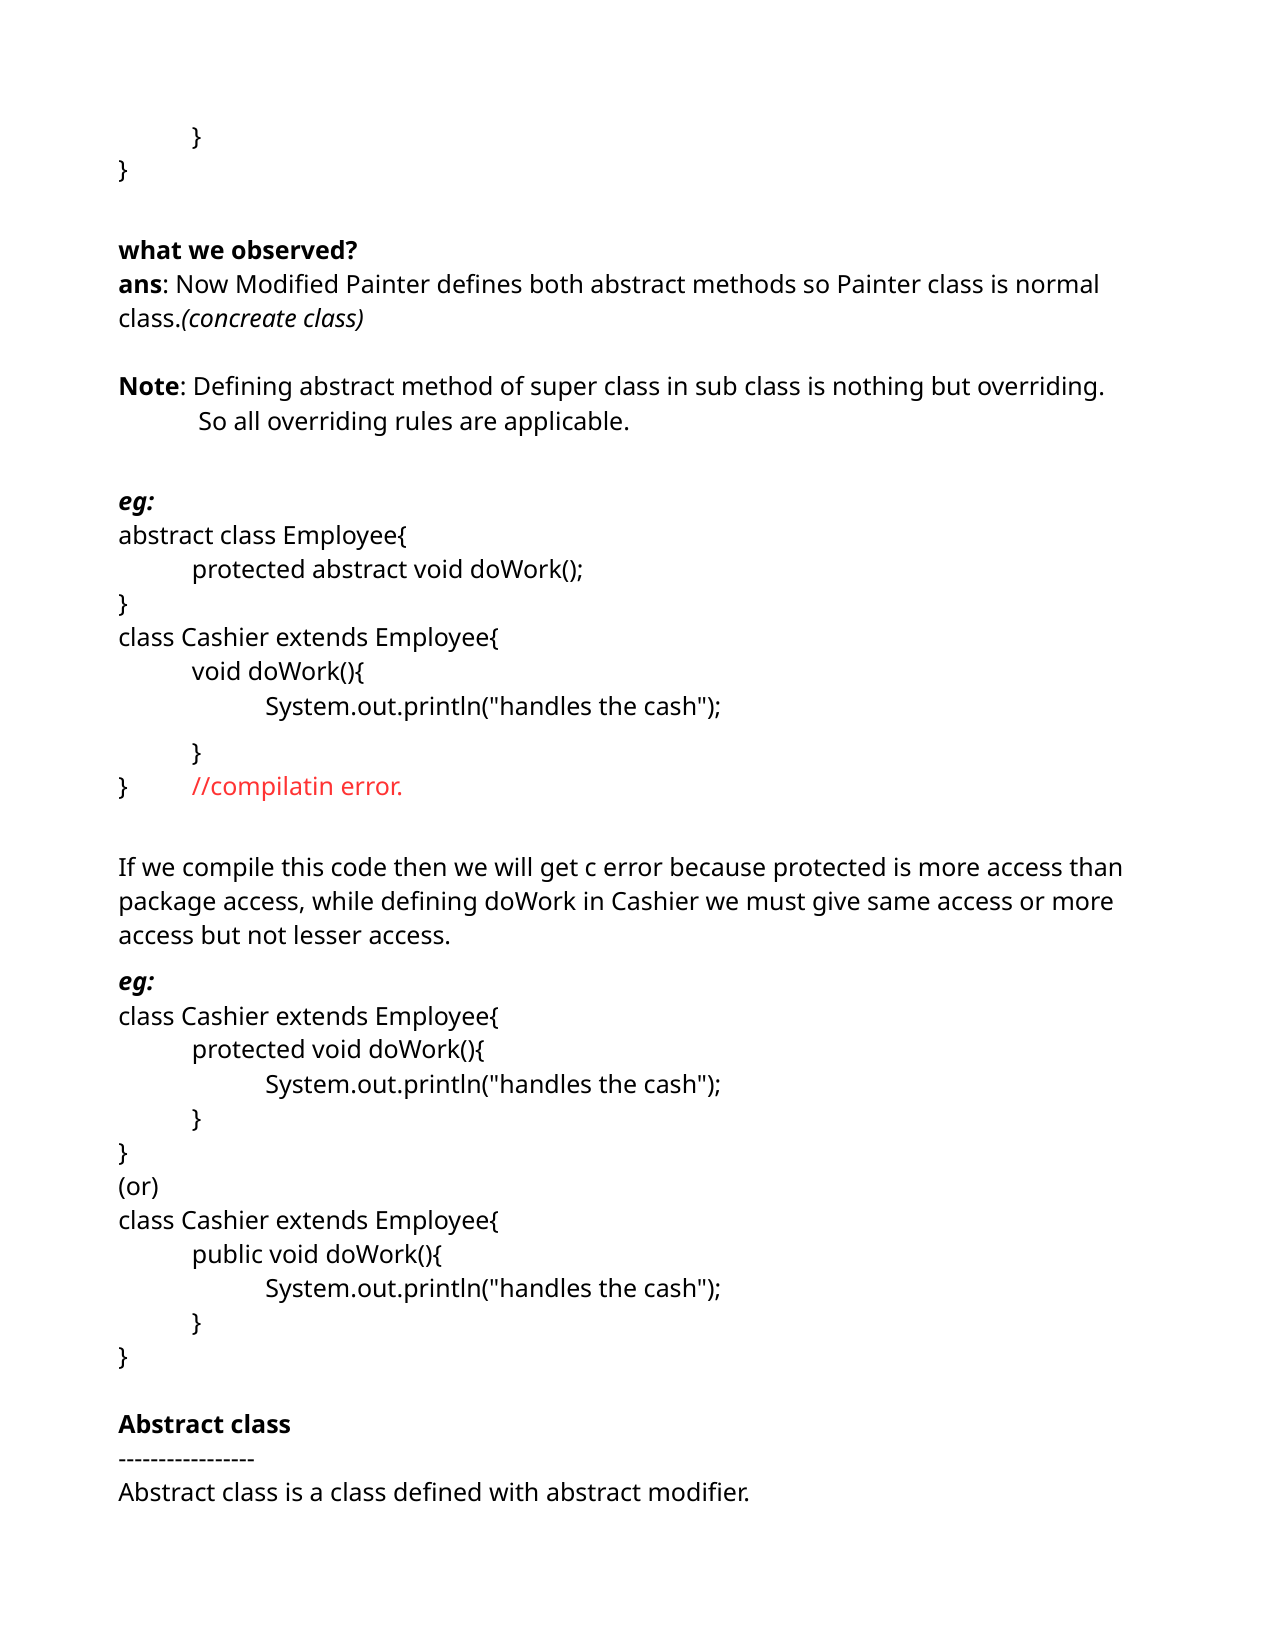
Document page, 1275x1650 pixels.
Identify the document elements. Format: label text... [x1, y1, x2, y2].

text } } [118, 118, 1157, 186]
text eg: class Cashier extends Employee{ protected void doWork(){ System.out.println("handles the cash"); } } (or) class Cashier extends Employee{ public void doWork(){ System.out.println("handles the cash"); } } Abstract class ----------------- Abstract class is a class defined with abstract modifier. [118, 964, 1157, 1509]
text If we compile this code then we will get c error because protected is more access than package access, while defining doWork in Cashier we must give same access or more access but not lesser access. [118, 815, 1157, 952]
text eg: abstract class Employee{ protected abstract void doWork(); } class Cashier extends Employee{ void doWork(){ System.out.println("handles the cash"); [118, 484, 1157, 722]
text } } //compilatin error. [118, 735, 1157, 803]
text what we observed? ans: Now Modified Painter defines both abstract methods so Painter class is normal class.(concreate class) Note: Defining abstract method of super class in sub class is nothing but overriding. So all overriding rules are applicable. [118, 199, 1157, 471]
